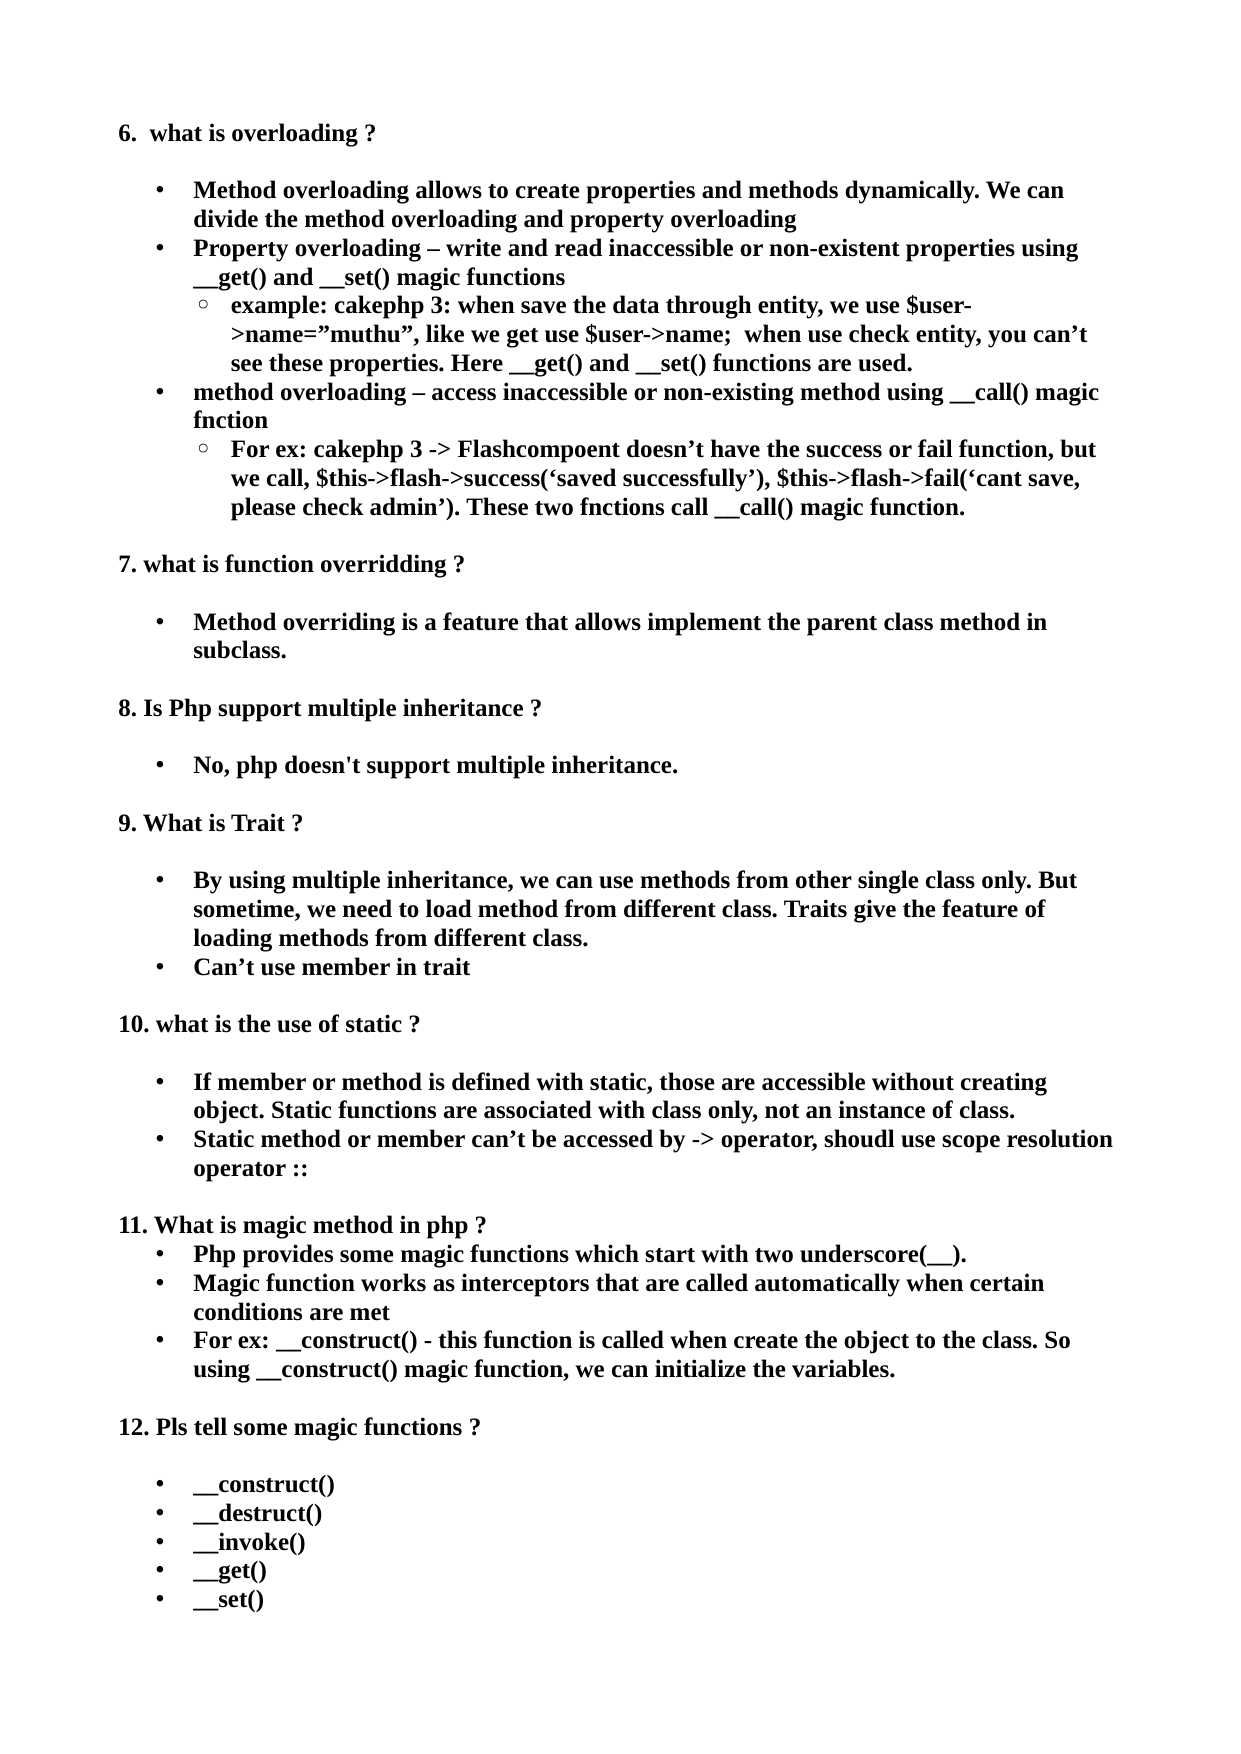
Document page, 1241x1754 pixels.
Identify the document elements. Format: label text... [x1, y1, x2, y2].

text 10. what is the use of static ? [118, 1009, 1122, 1038]
list By using multiple inheritance, we can use methods from other single class only. But sometime, we need to load method from different class. Traits give the feature of loading methods from different class. [156, 866, 1122, 952]
list Can’t use member in trait [156, 952, 1122, 981]
list For ex: __construct() - this function is called when create the object to the class. So using __construct() magic function, we can initialize the variables. [156, 1326, 1122, 1383]
list No, php doesn't support multiple inheritance. [156, 751, 1122, 779]
list __set() [156, 1584, 1122, 1613]
text 12. Pls tell some magic functions ? [118, 1412, 1122, 1441]
list __construct() [156, 1469, 1122, 1498]
list Php provides some magic functions which start with two underscore(__). [156, 1239, 1122, 1268]
text 9. What is Trait ? [118, 808, 1122, 837]
list __get() [156, 1556, 1122, 1584]
list Method overriding is a feature that allows implement the parent class method in subclass. [156, 607, 1122, 664]
list Magic function works as interceptors that are called automatically when certain conditions are met [156, 1268, 1122, 1326]
list Static method or member can’t be accessed by -> operator, shoudl use scope resolution operator :: [156, 1124, 1122, 1182]
list If member or method is defined with static, those are accessible without creating object. Static functions are associated with class only, not an instance of class. [156, 1067, 1122, 1124]
list Method overloading allows to create properties and methods dynamically. We can divide the method overloading and property overloading [156, 176, 1122, 233]
text 7. what is function overridding ? [118, 549, 1122, 578]
list __destruct() [156, 1498, 1122, 1527]
text 8. Is Php support multiple inheritance ? [118, 693, 1122, 722]
list For ex: cakephp 3 -> Flashcompoent doesn’t have the success or fail function, but we call, $this->flash->success(‘saved successfully’), $this->flash->fail(‘cant save, please check admin’). These two fnctions call __call() magic function. [193, 434, 1122, 521]
list __invoke() [156, 1527, 1122, 1556]
list method overloading – access inaccessible or non-existing method using __call() magic fnction [156, 377, 1122, 434]
text 6. what is overloading ? [118, 118, 1122, 147]
text 11. What is magic method in php ? [118, 1211, 1122, 1239]
list example: cakephp 3: when save the data through entity, we use $user->name=”muthu”, like we get use $user->name; when use check entity, you can’t see these properties. Here __get() and __set() functions are used. [193, 291, 1122, 377]
list Property overloading – write and read inaccessible or non-existent properties using __get() and __set() magic functions [156, 233, 1122, 291]
